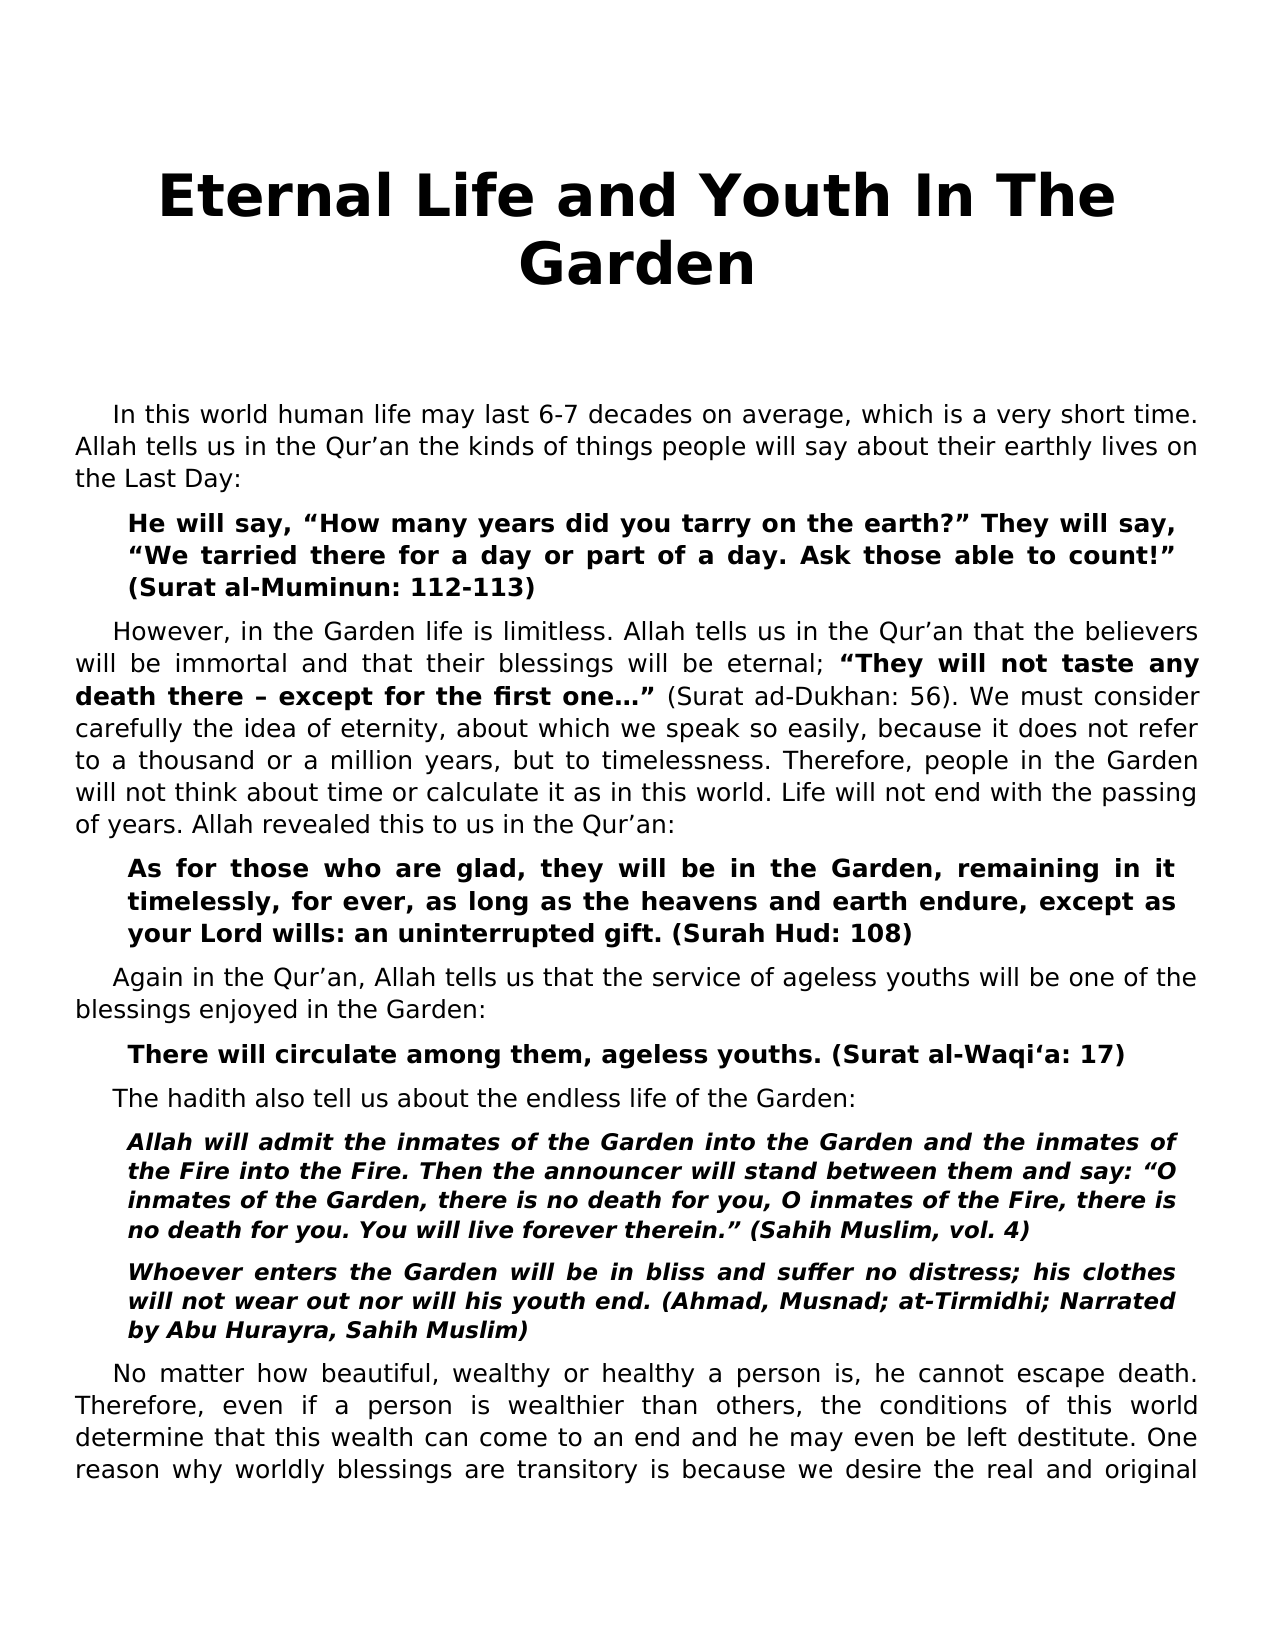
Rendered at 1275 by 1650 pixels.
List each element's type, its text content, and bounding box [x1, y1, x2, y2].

subtitle Eternal Life and Youth In The Garden [75, 162, 1200, 298]
text He will say, “How many years did you tarry on the earth?” They will say, “We tarried there for a day or part of a day. Ask those able to count!” (Surat al-Muminun: 112-113) [127, 509, 1177, 602]
text Again in the Qur’an, Allah tells us that the service of ageless youths will be one of the blessings enjoyed in the Garden: [75, 963, 1200, 1024]
text As for those who are glad, they will be in the Garden, remaining in it timelessly, for ever, as long as the heavens and earth endure, except as your Lord wills: an uninterrupted gift. (Surah Hud: 108) [127, 854, 1177, 948]
text There will circulate among them, ageless youths. (Surat al-Waqi‘a: 17) [127, 1040, 1177, 1069]
text The hadith also tell us about the endless life of the Garden: [75, 1084, 1200, 1114]
text Whoever enters the Garden will be in bliss and suffer no distress; his clothes will not wear out nor will his youth end. (Ahmad, Musnad; at-Tirmidhi; Narrated by Abu Hurayra, Sahih Muslim) [127, 1259, 1177, 1344]
text No matter how beautiful, wealthy or healthy a person is, he cannot escape death. Therefore, even if a person is wealthier than others, the conditions of this world determine that this wealth can come to an end and he may even be left destitute. One reason why worldly blessings are transitory is because we desire the real and original [75, 1359, 1200, 1484]
text Allah will admit the inmates of the Garden into the Garden and the inmates of the Fire into the Fire. Then the announcer will stand between them and say: “O inmates of the Garden, there is no death for you, O inmates of the Fire, there is no death for you. You will live forever therein.” (Sahih Muslim, vol. 4) [127, 1129, 1177, 1244]
text In this world human life may last 6-7 decades on average, which is a very short time. Allah tells us in the Qur’an the kinds of things people will say about their earthly lives on the Last Day: [75, 400, 1200, 493]
text However, in the Garden life is limitless. Allah tells us in the Qur’an that the believers will be immortal and that their blessings will be eternal; “They will not taste any death there – except for the first one…” (Surat ad-Dukhan: 56). We must consider carefully the idea of eternity, about which we speak so easily, because it does not refer to a thousand or a million years, but to timelessness. Therefore, people in the Garden will not think about time or calculate it as in this world. Life will not end with the passing of years. Allah revealed this to us in the Qur’an: [75, 617, 1200, 839]
